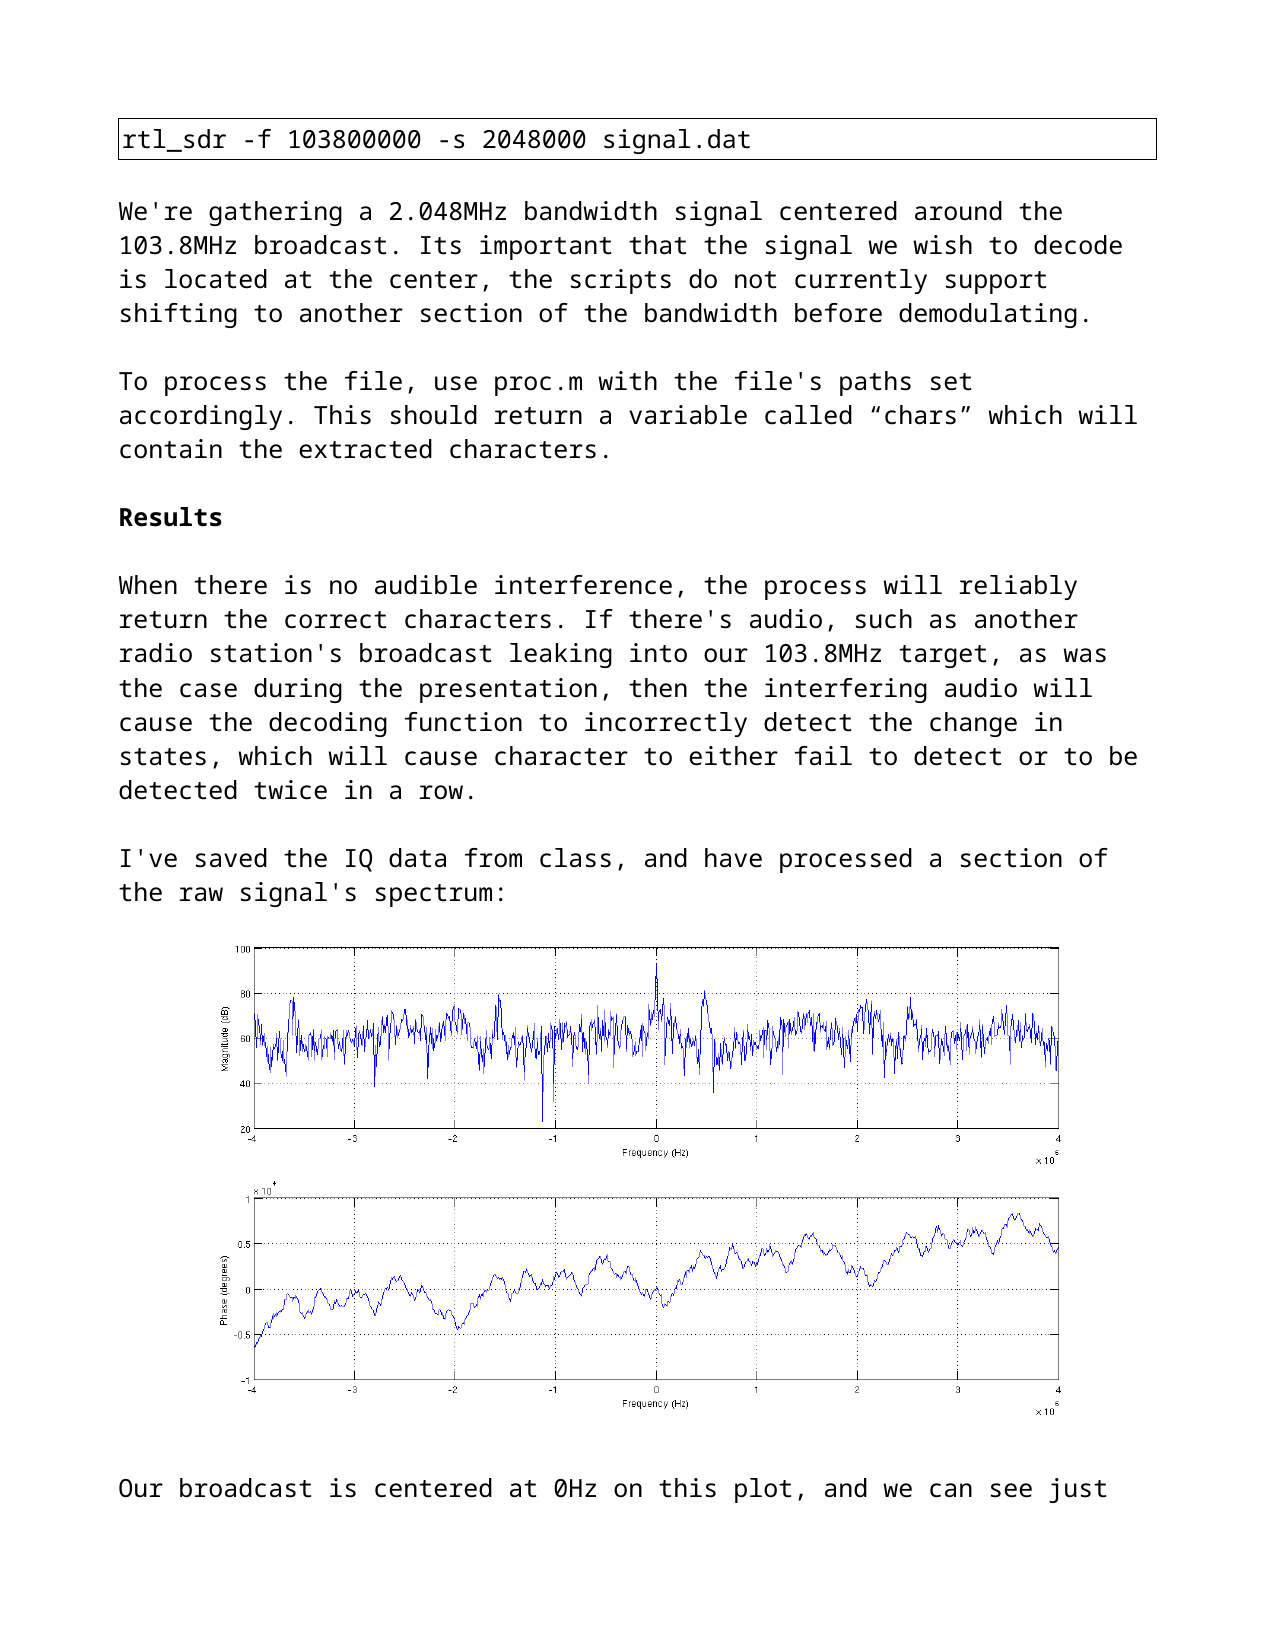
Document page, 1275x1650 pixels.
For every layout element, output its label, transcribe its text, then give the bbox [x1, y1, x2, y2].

text We're gathering a 2.048MHz bandwidth signal centered around the 103.8MHz broadcast. Its important that the signal we wish to decode is located at the center, the scripts do not currently support shifting to another section of the bandwidth before demodulating. [118, 193, 1157, 329]
text I've saved the IQ data from class, and have processed a section of the raw signal's spectrum: [118, 841, 1157, 908]
text rtl_sdr -f 103800000 -s 2048000 signal.dat [119, 119, 1156, 159]
text Results [118, 500, 1157, 534]
text When there is no audible interference, the process will reliably return the correct characters. If there's audio, such as another radio station's broadcast leaking into our 103.8MHz target, as was the case during the presentation, then the interfering audio will cause the decoding function to incorrectly detect the change in states, which will cause character to either fail to detect or to be detected twice in a row. [118, 568, 1157, 806]
picture [118, 908, 1157, 1437]
text Our broadcast is centered at 0Hz on this plot, and we can see just [118, 1471, 1157, 1505]
text To process the file, use proc.m with the file's paths set accordingly. This should return a variable called “chars” which will contain the extracted characters. [118, 364, 1157, 466]
